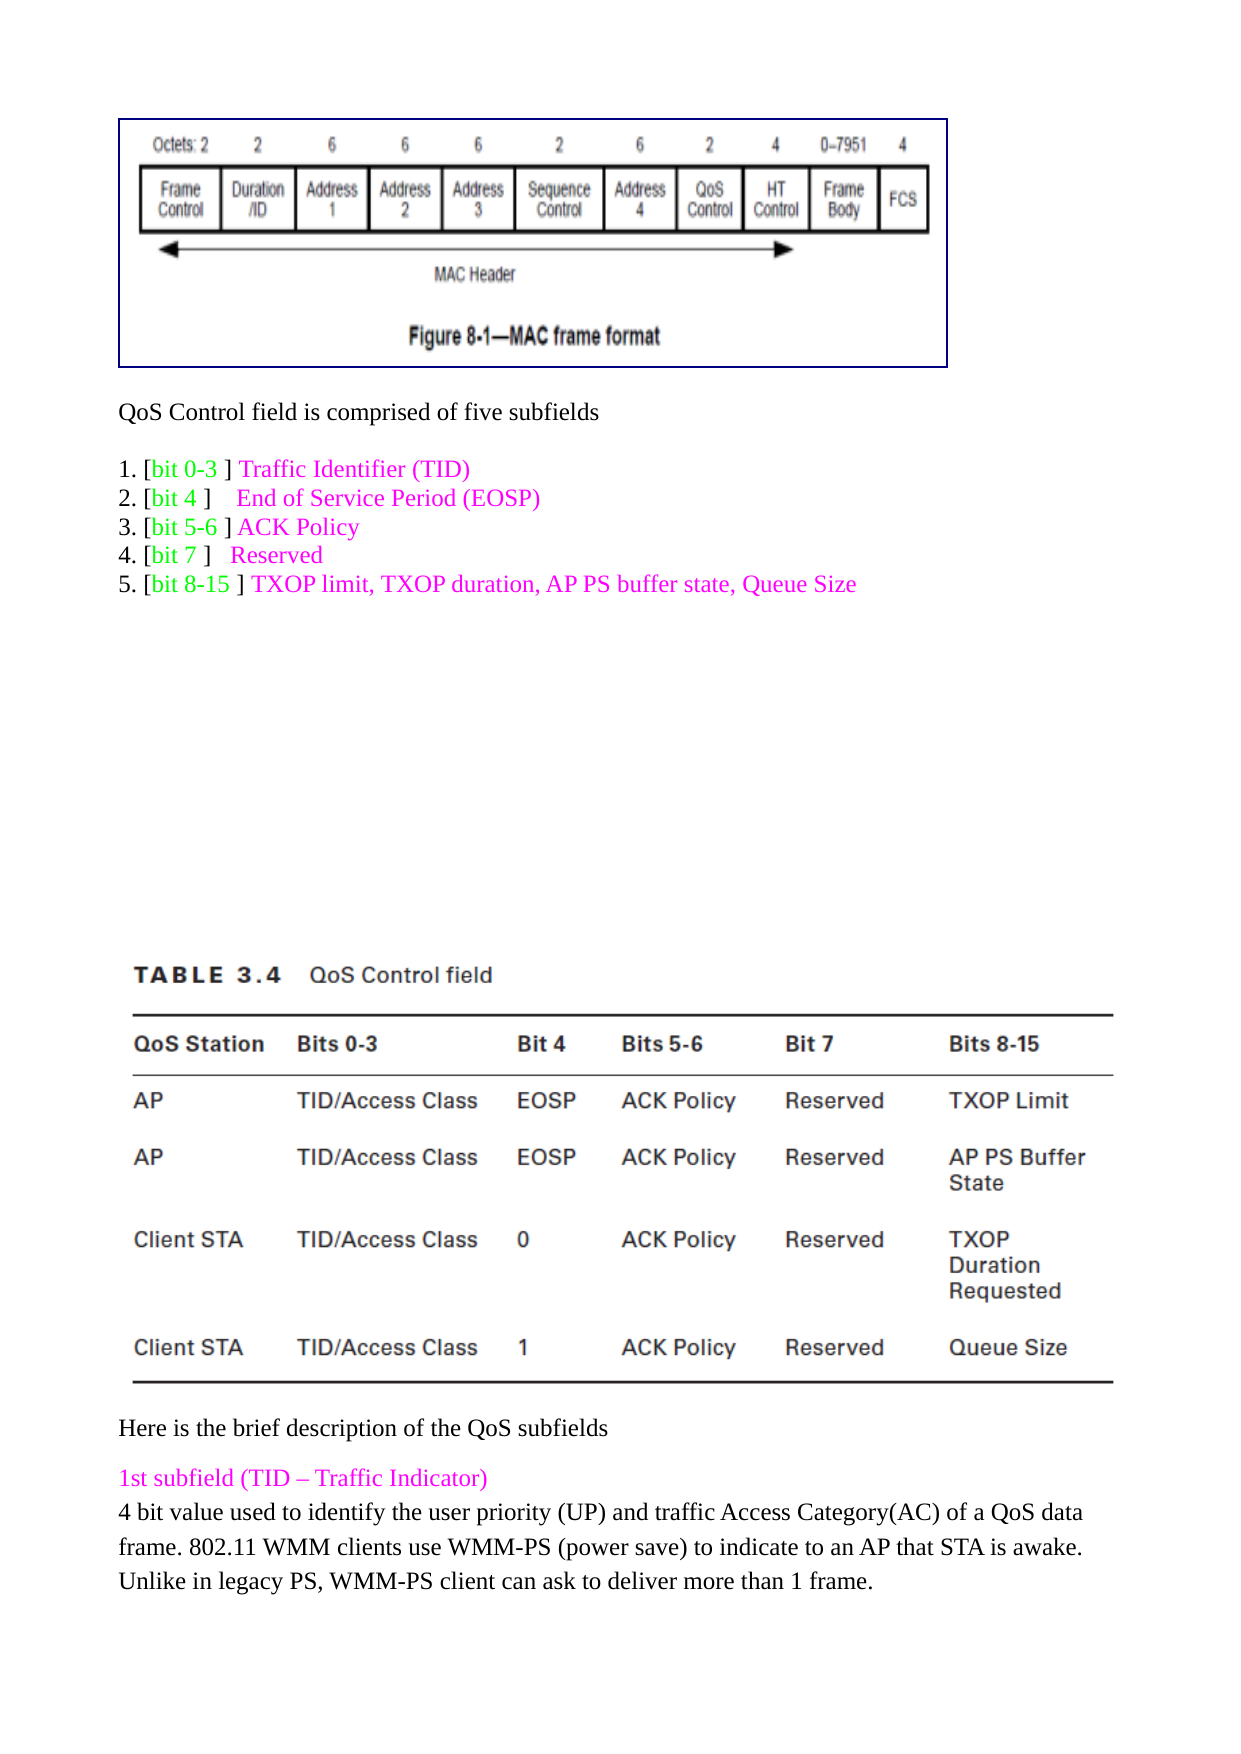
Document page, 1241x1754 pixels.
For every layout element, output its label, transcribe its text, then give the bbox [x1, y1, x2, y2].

picture [118, 952, 1123, 1385]
text [948, 118, 1122, 368]
text QoS Control field is comprised of five subfields [118, 397, 1122, 454]
text Here is the brief description of the QoS subfields [118, 1413, 1122, 1442]
picture [120, 120, 946, 366]
text 1st subfield (TID – Traffic Indicator) 4 bit value used to identify the user priority (UP) and traffic Access Category(AC) of a QoS data frame. 802.11 WMM clients use WMM-PS (power save) to indicate to an AP that STA is awake. Unlike in legacy PS, WMM-PS client can ask to deliver more than 1 frame. [118, 1463, 1122, 1595]
text 1. [bit 0-3 ] Traffic Identifier (TID) 2. [bit 4 ] End of Service Period (EOSP) 3. [bit 5-6 ] ACK Policy 4. [bit 7 ] Reserved 5. [bit 8-15 ] TXOP limit, TXOP duration, AP PS buffer state, Queue Size [118, 454, 1122, 598]
